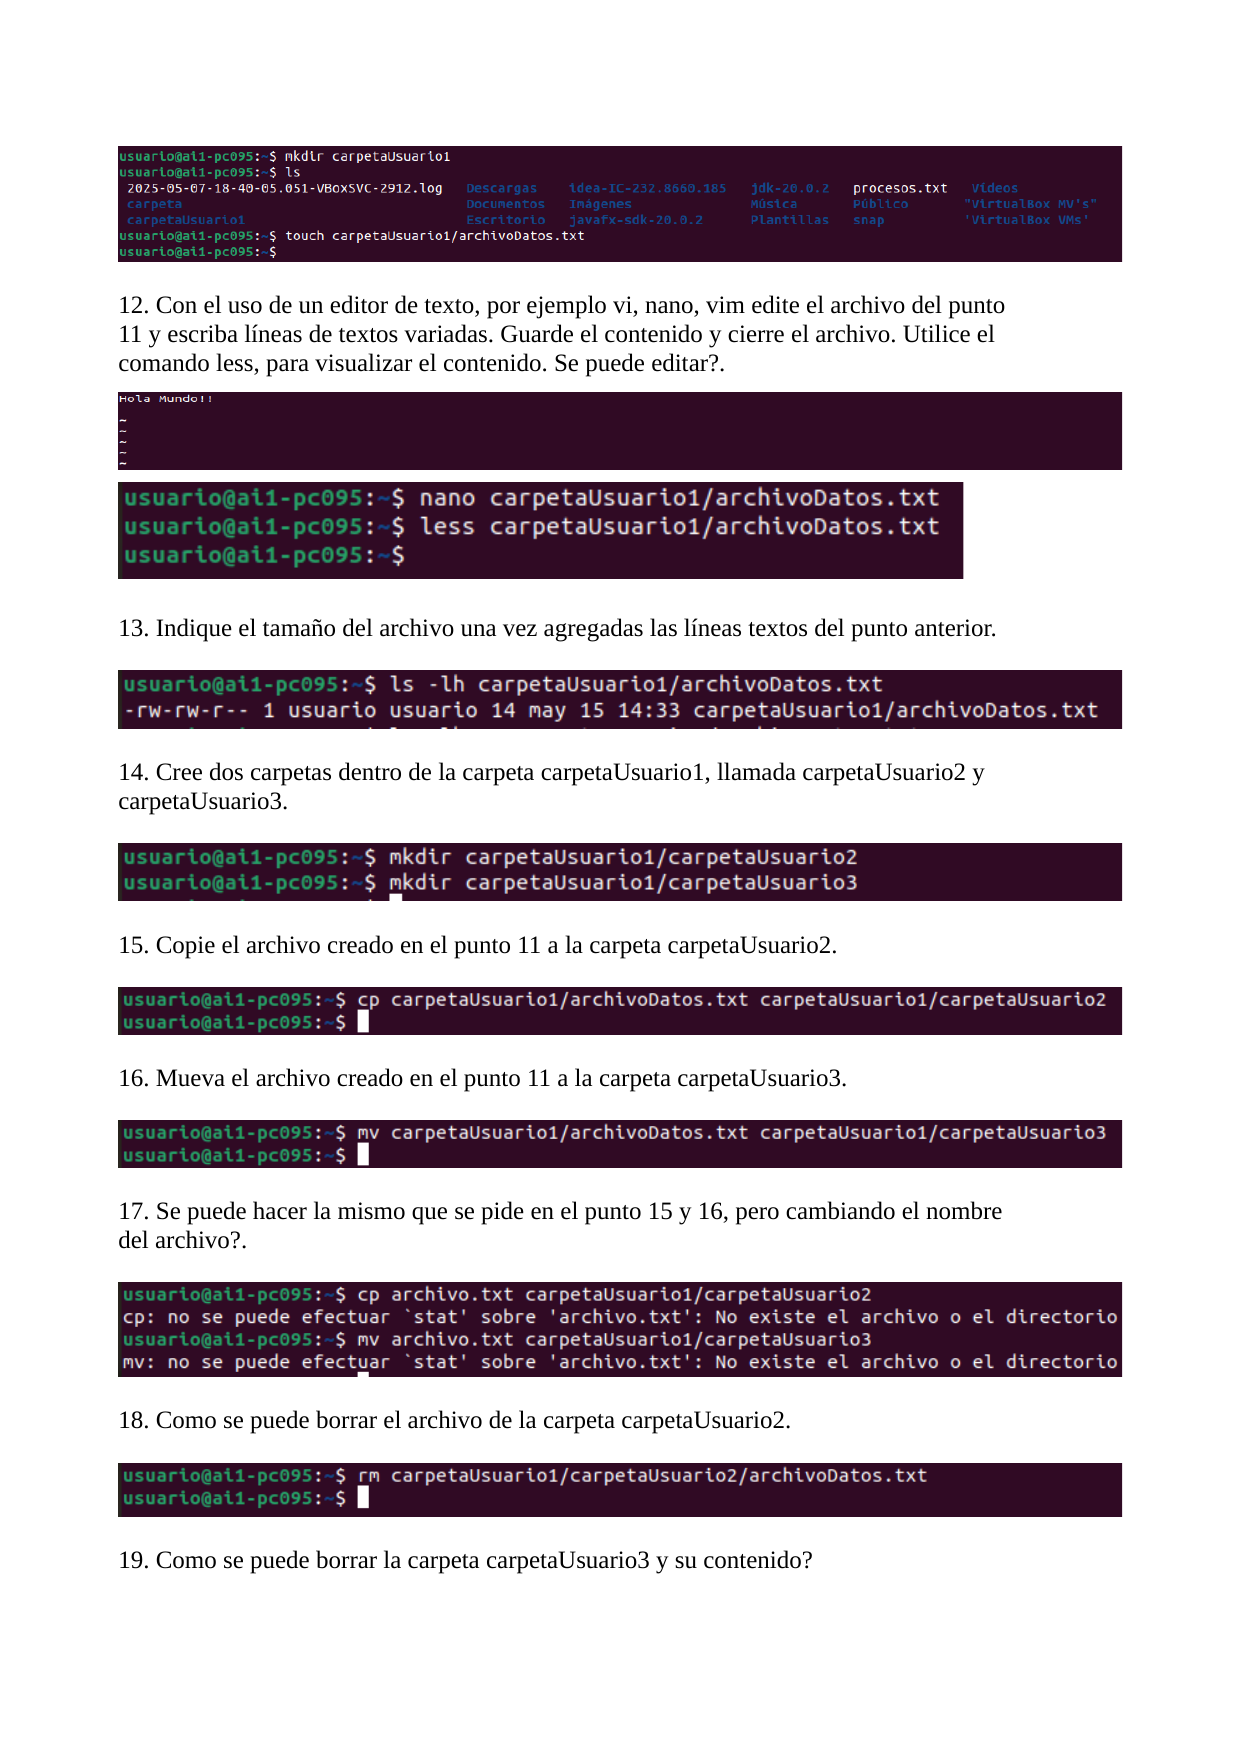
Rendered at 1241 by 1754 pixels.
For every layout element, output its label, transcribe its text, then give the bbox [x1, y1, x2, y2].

picture [118, 1120, 1123, 1168]
picture [118, 1463, 1123, 1517]
text 13. Indique el tamaño del archivo una vez agregadas las líneas textos del punto anterior. [118, 613, 1122, 642]
text 12. Con el uso de un editor de texto, por ejemplo vi, nano, vim edite el archivo del punto [118, 290, 1122, 319]
text 15. Copie el archivo creado en el punto 11 a la carpeta carpetaUsuario2. [118, 930, 1122, 958]
picture [118, 146, 1123, 262]
text comando less, para visualizar el contenido. Se puede editar?. [118, 348, 1122, 377]
picture [118, 843, 1123, 901]
text 19. Como se puede borrar la carpeta carpetaUsuario3 y su contenido? [118, 1545, 1122, 1574]
picture [118, 670, 1123, 729]
picture [118, 1282, 1123, 1377]
text 17. Se puede hacer la mismo que se pide en el punto 15 y 16, pero cambiando el nombre [118, 1196, 1122, 1225]
text 16. Mueva el archivo creado en el punto 11 a la carpeta carpetaUsuario3. [118, 1063, 1122, 1092]
text 18. Como se puede borrar el archivo de la carpeta carpetaUsuario2. [118, 1406, 1122, 1434]
text 14. Cree dos carpetas dentro de la carpeta carpetaUsuario1, llamada carpetaUsuario2 y [118, 757, 1122, 786]
picture [118, 392, 1123, 470]
picture [118, 987, 1123, 1035]
text 11 y escriba líneas de textos variadas. Guarde el contenido y cierre el archivo. Utilice el [118, 319, 1122, 348]
picture [118, 482, 964, 579]
text carpetaUsuario3. [118, 786, 1122, 814]
text del archivo?. [118, 1225, 1122, 1254]
